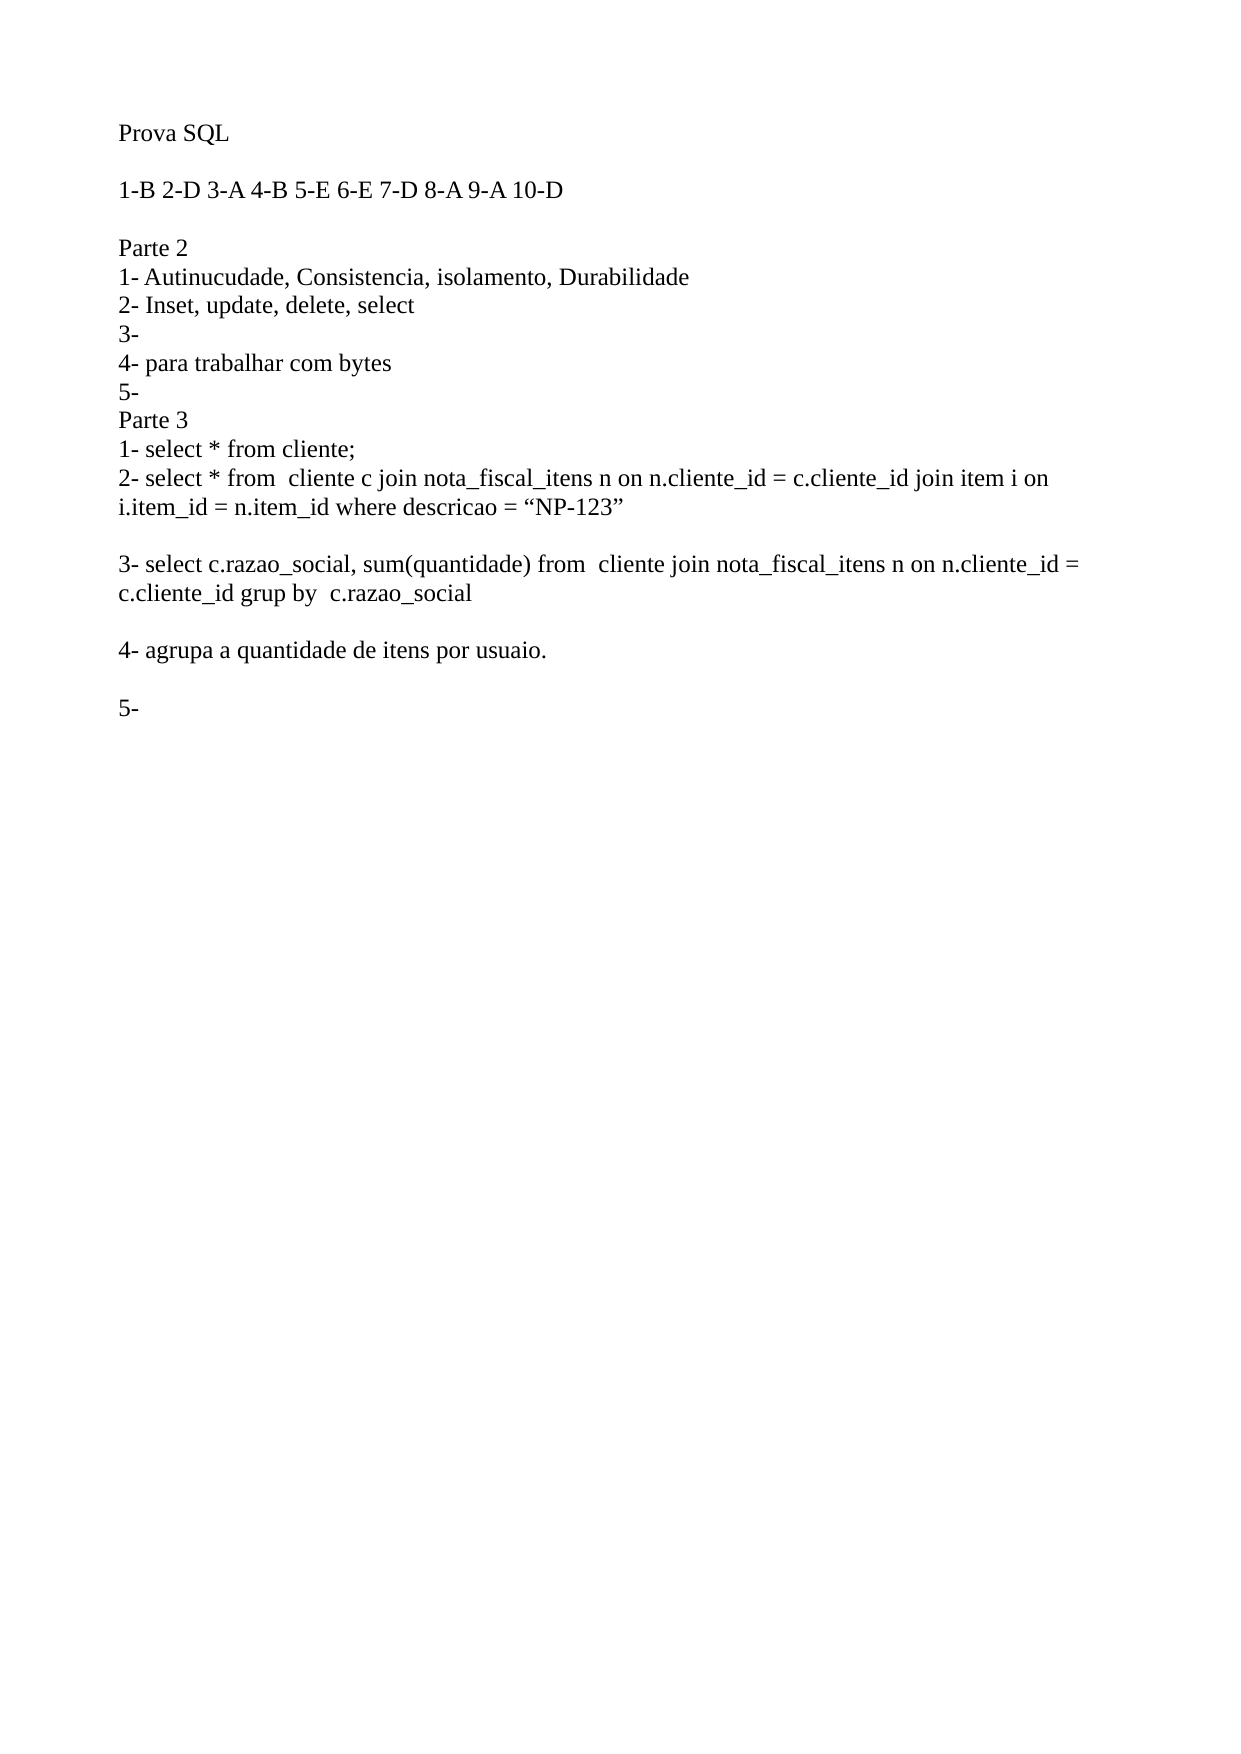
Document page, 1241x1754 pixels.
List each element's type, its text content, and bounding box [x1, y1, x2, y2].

text Parte 3 [118, 406, 1122, 434]
text 1- Autinucudade, Consistencia, isolamento, Durabilidade [118, 262, 1122, 291]
text Parte 2 [118, 233, 1122, 262]
text 3- select c.razao_social, sum(quantidade) from cliente join nota_fiscal_itens n on n.cliente_id = c.cliente_id grup by c.razao_social [118, 549, 1122, 607]
text 3- [118, 319, 1122, 348]
text 2- select * from cliente c join nota_fiscal_itens n on n.cliente_id = c.cliente_id join item i on i.item_id = n.item_id where descricao = “NP-123” [118, 463, 1122, 521]
text 4- agrupa a quantidade de itens por usuaio. [118, 636, 1122, 664]
text Prova SQL [118, 118, 1122, 147]
text 5- [118, 693, 1122, 722]
text 1- select * from cliente; [118, 434, 1122, 463]
text 4- para trabalhar com bytes [118, 348, 1122, 377]
text 5- [118, 377, 1122, 406]
text 1-B 2-D 3-A 4-B 5-E 6-E 7-D 8-A 9-A 10-D [118, 176, 1122, 204]
text 2- Inset, update, delete, select [118, 291, 1122, 319]
